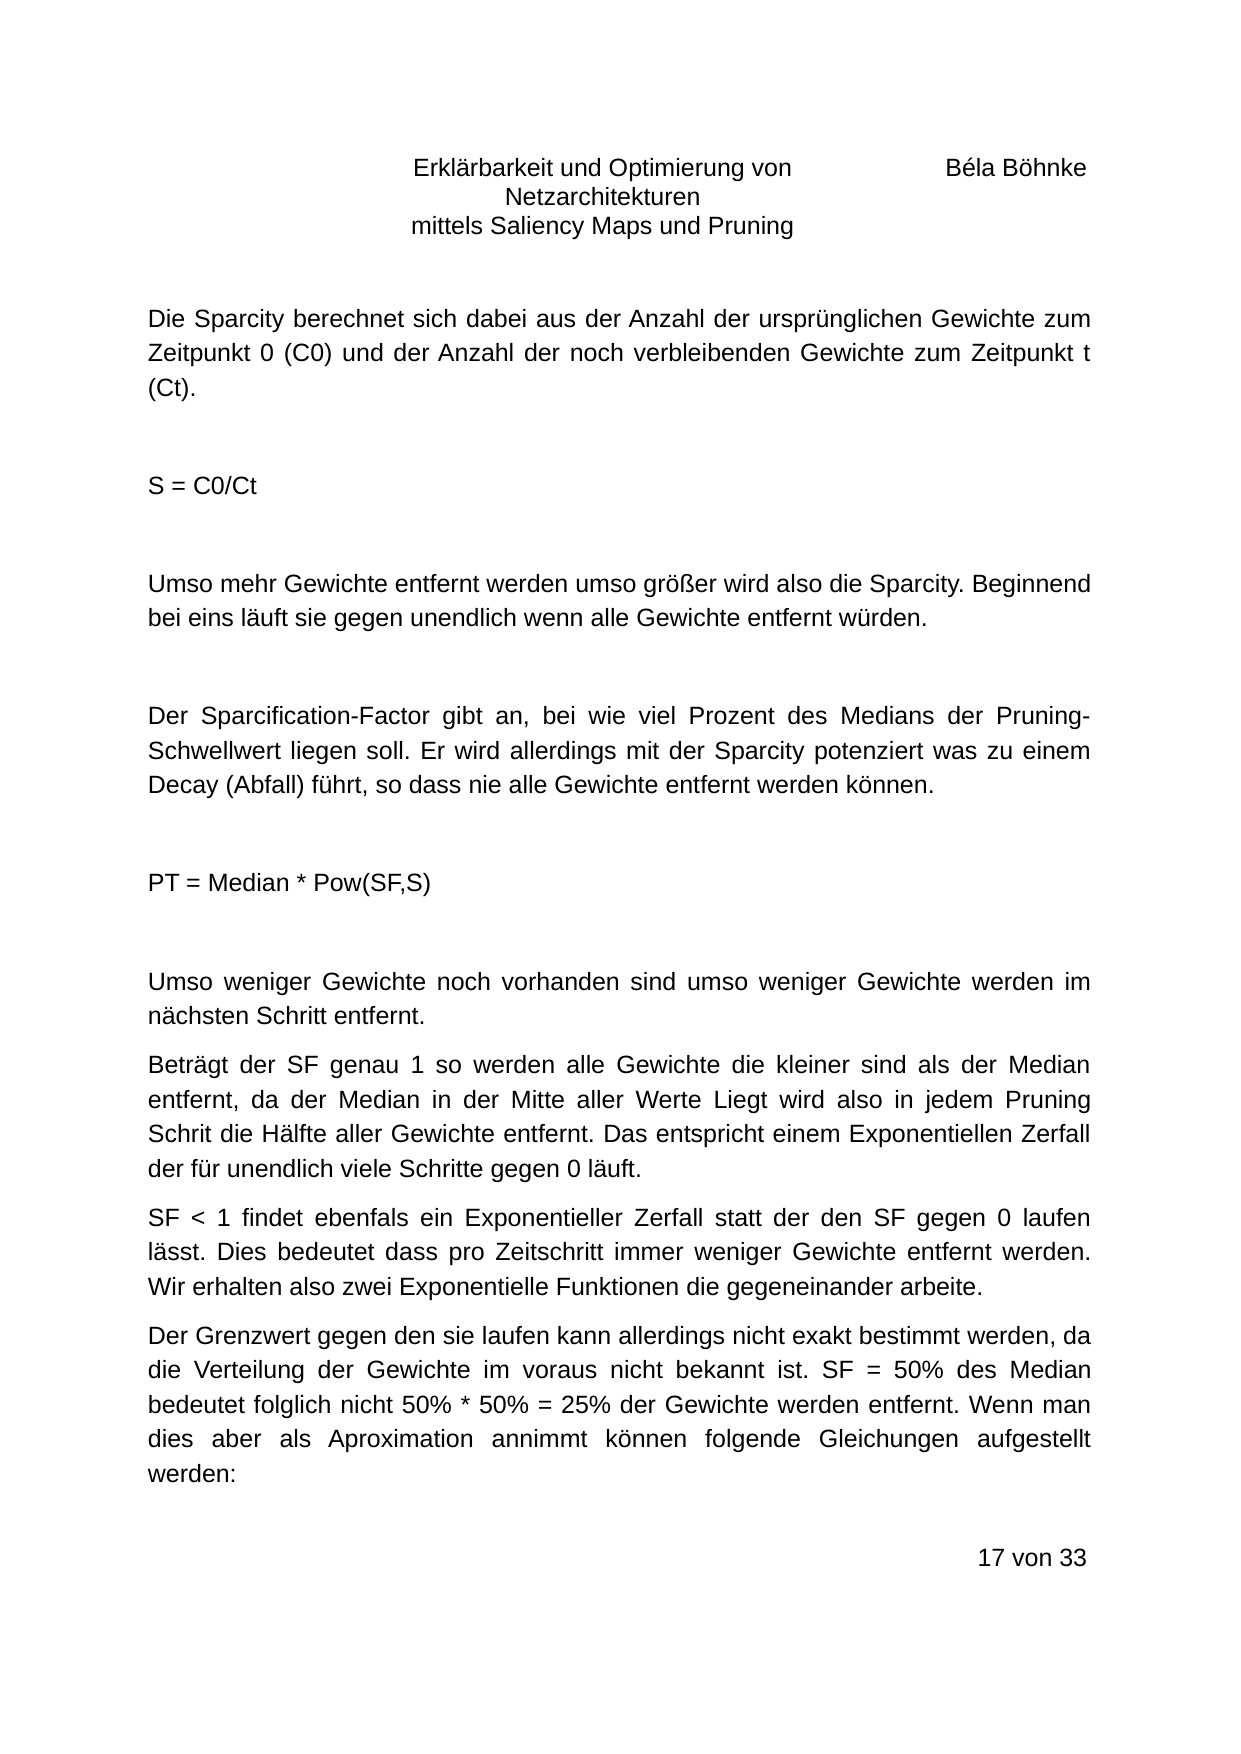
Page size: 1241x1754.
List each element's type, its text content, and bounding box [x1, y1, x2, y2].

text Der Grenzwert gegen den sie laufen kann allerdings nicht exakt bestimmt werden, da die Verteilung der Gewichte im voraus nicht bekannt ist. SF = 50% des Median bedeutet folglich nicht 50% * 50% = 25% der Gewichte werden entfernt. Wenn man dies aber als Aproximation annimmt können folgende Gleichungen aufgestellt werden: [148, 1321, 1093, 1487]
text PT = Median * Pow(SF,S) [148, 868, 1093, 897]
text Beträgt der SF genau 1 so werden alle Gewichte die kleiner sind als der Median entfernt, da der Median in der Mitte aller Werte Liegt wird also in jedem Pruning Schrit die Hälfte aller Gewichte entfernt. Das entspricht einem Exponentiellen Zerfall der für unendlich viele Schritte gegen 0 läuft. [148, 1050, 1093, 1182]
text Umso mehr Gewichte entfernt werden umso größer wird also die Sparcity. Beginnend bei eins läuft sie gegen unendlich wenn alle Gewichte entfernt würden. [148, 569, 1093, 632]
text Umso weniger Gewichte noch vorhanden sind umso weniger Gewichte werden im nächsten Schritt entfernt. [148, 967, 1093, 1030]
text Der Sparcification-Factor gibt an, bei wie viel Prozent des Medians der Pruning-Schwellwert liegen soll. Er wird allerdings mit der Sparcity potenziert was zu einem Decay (Abfall) führt, so dass nie alle Gewichte entfernt werden können. [148, 701, 1093, 799]
text S = C0/Ct [148, 471, 1093, 499]
text Die Sparcity berechnet sich dabei aus der Anzahl der ursprünglichen Gewichte zum Zeitpunkt 0 (C0) und der Anzahl der noch verbleibenden Gewichte zum Zeitpunkt t (Ct). [148, 303, 1093, 401]
text SF < 1 findet ebenfals ein Exponentieller Zerfall statt der den SF gegen 0 laufen lässt. Dies bedeutet dass pro Zeitschritt immer weniger Gewichte entfernt werden. Wir erhalten also zwei Exponentielle Funktionen die gegeneinander arbeite. [148, 1203, 1093, 1300]
